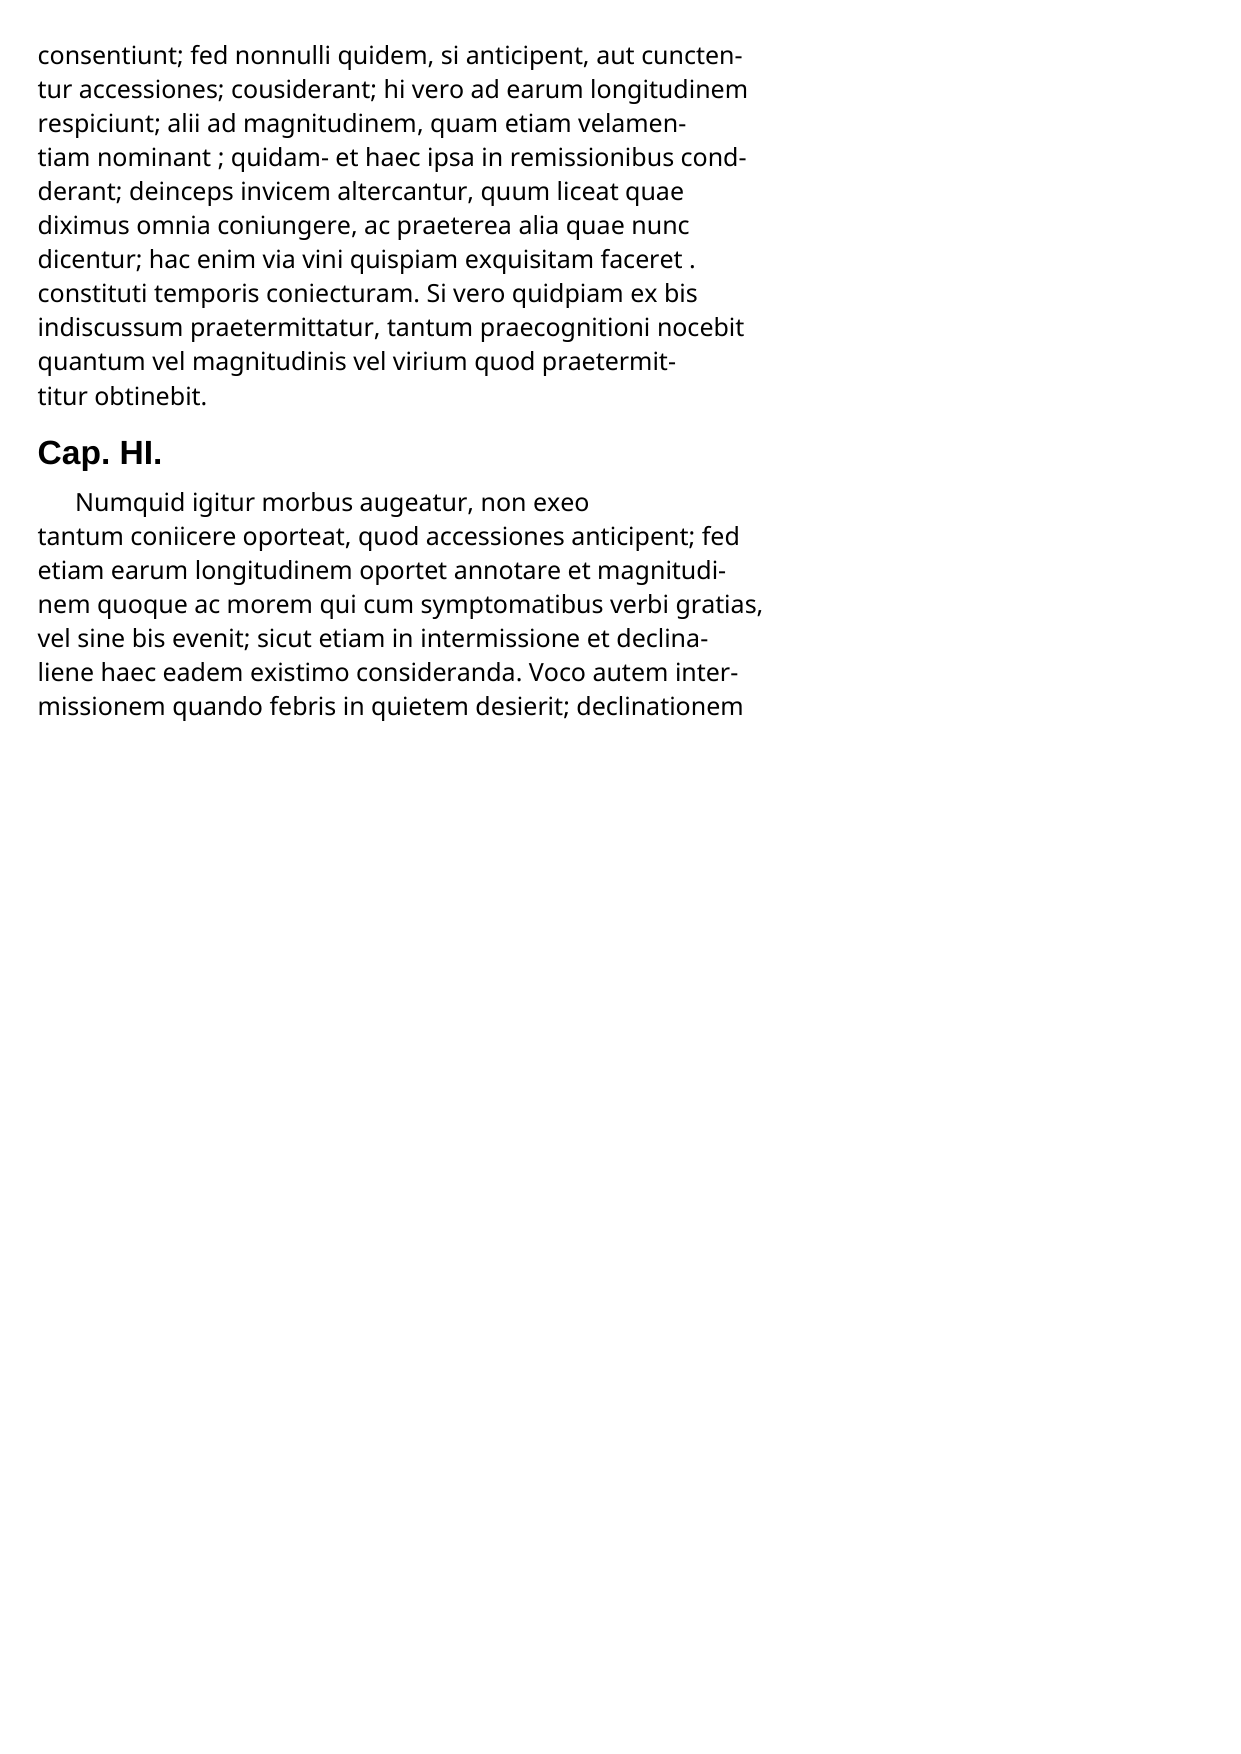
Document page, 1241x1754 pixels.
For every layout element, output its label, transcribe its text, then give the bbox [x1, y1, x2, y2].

text consentiunt; fed nonnulli quidem, si anticipent, aut cuncten- tur accessiones; cousiderant; hi vero ad earum longitudinem respiciunt; alii ad magnitudinem, quam etiam velamen- tiam nominant ; quidam- et haec ipsa in remissionibus cond- derant; deinceps invicem altercantur, quum liceat quae diximus omnia coniungere, ac praeterea alia quae nunc dicentur; hac enim via vini quispiam exquisitam faceret . constituti temporis coniecturam. Si vero quidpiam ex bis indiscussum praetermittatur, tantum praecognitioni nocebit quantum vel magnitudinis vel virium quod praetermit- titur obtinebit. [37, 37, 1203, 412]
text Numquid igitur morbus augeatur, non exeo tantum coniicere oporteat, quod accessiones anticipent; fed etiam earum longitudinem oportet annotare et magnitudi- nem quoque ac morem qui cum symptomatibus verbi gratias, vel sine bis evenit; sicut etiam in intermissione et declina- liene haec eadem existimo consideranda. Voco autem inter- missionem quando febris in quietem desierit; declinationem [37, 484, 1203, 723]
subtitle Cap. HI. [37, 433, 1203, 472]
